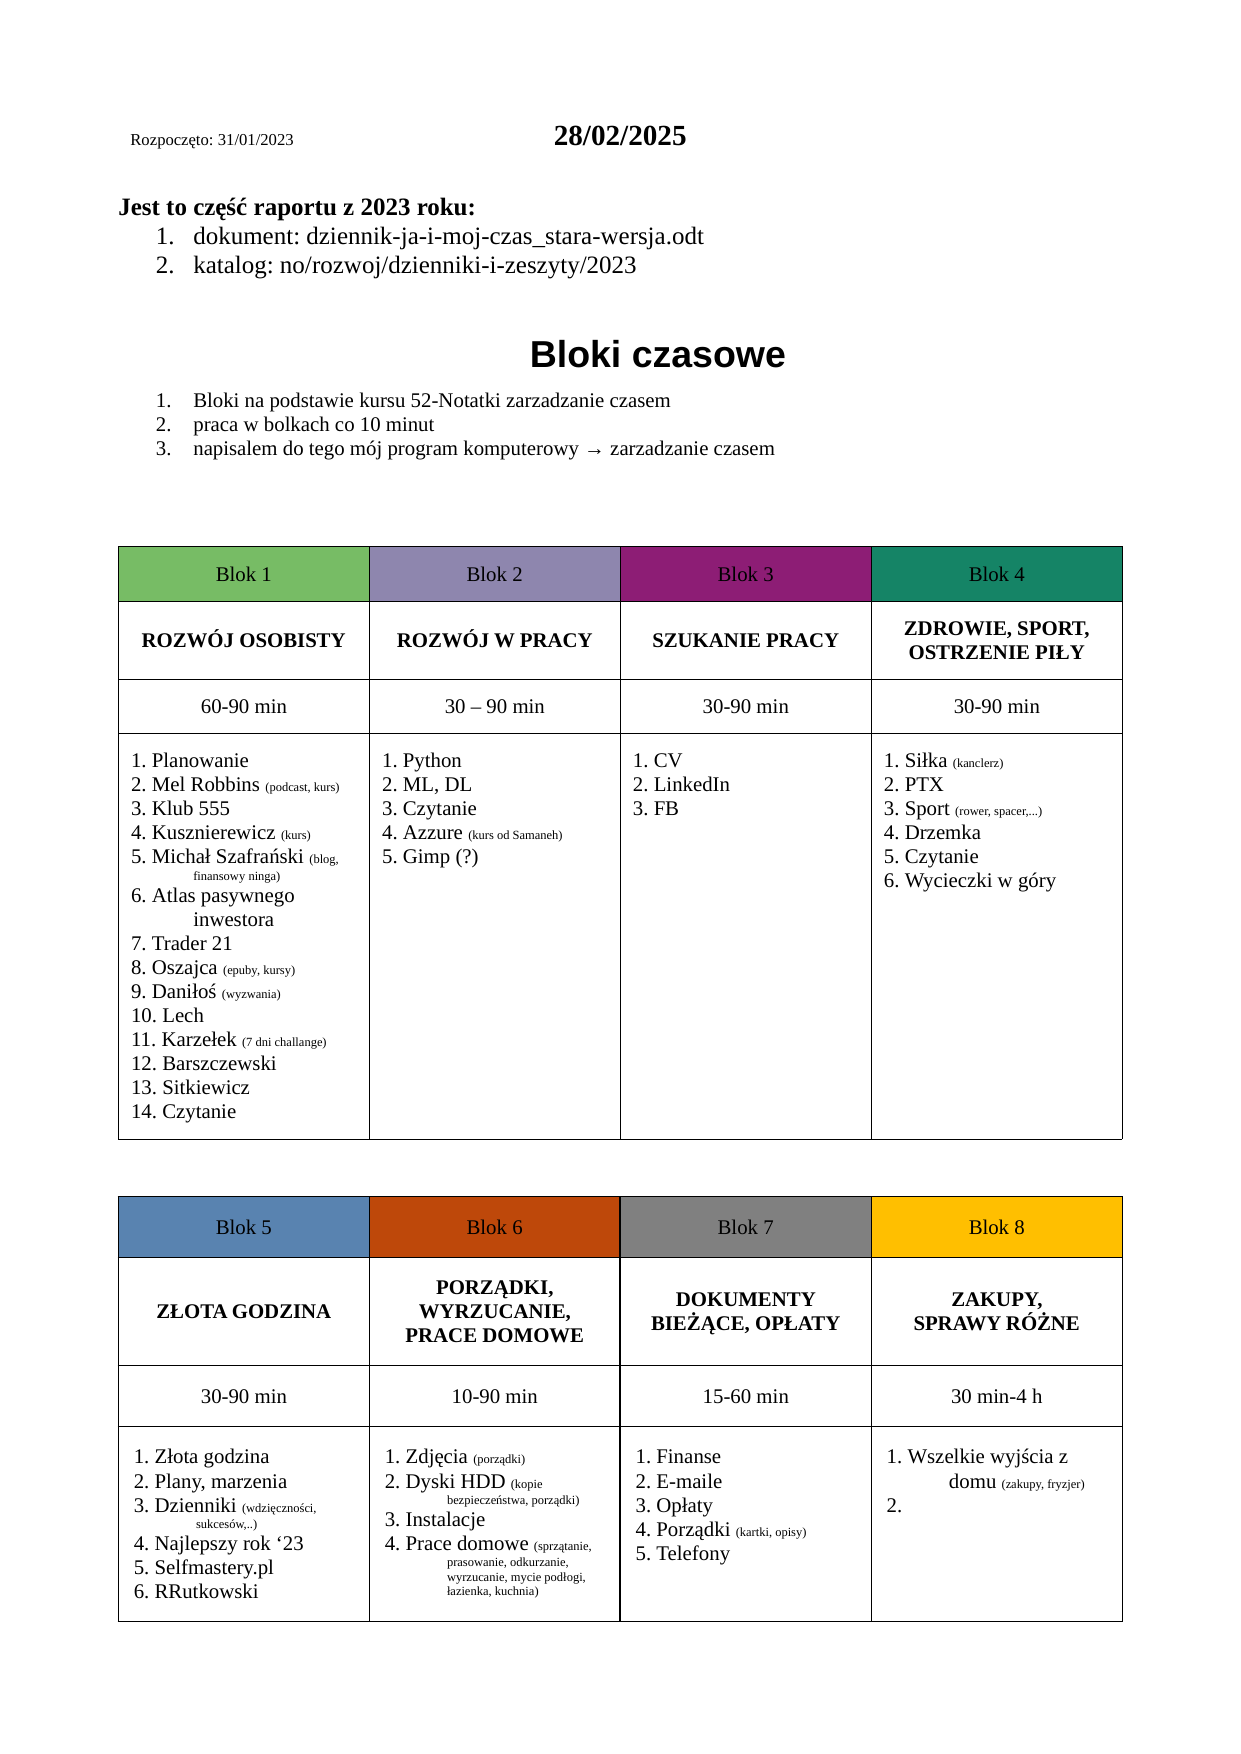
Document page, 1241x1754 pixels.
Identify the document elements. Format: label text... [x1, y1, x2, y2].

table_cell 30-90 min [621, 680, 871, 733]
table_header [787, 118, 1122, 164]
table_cell Python ML, DL Czytanie Azzure (kurs od Samaneh) Gimp (?) [370, 734, 620, 1138]
list Bloki na podstawie kursu 52-Notatki zarzadzanie czasem [156, 388, 1122, 412]
list napisalem do tego mój program komputerowy → zarzadzanie czasem [156, 436, 1122, 460]
subtitle Bloki czasowe [156, 332, 1122, 376]
table_header Blok 4 [872, 547, 1122, 601]
table_cell CV LinkedIn FB [621, 734, 871, 1138]
table_cell Siłka (kanclerz) PTX Sport (rower, spacer,...) Drzemka Czytanie Wycieczki w góry [872, 734, 1122, 1138]
list praca w bolkach co 10 minut [156, 412, 1122, 436]
table_cell 30-90 min [119, 1366, 369, 1426]
table_cell 15-60 min [621, 1366, 871, 1426]
table_header Rozpoczęto: 31/01/2023 [118, 118, 453, 164]
table_header Blok 7 [621, 1197, 871, 1257]
table_cell 30-90 min [872, 680, 1122, 733]
table_cell Planowanie Mel Robbins (podcast, kurs) Klub 555 Kusznierewicz (kurs) Michał Szafrański (blog, finansowy ninga) Atlas pasywnego inwestora Trader 21 Oszajca (epuby, kursy) Daniłoś (wyzwania) Lech Karzełek (7 dni challange) Barszczewski Sitkiewicz Czytanie [119, 734, 369, 1138]
table_header Blok 1 [119, 547, 369, 601]
list katalog: no/rozwoj/dzienniki-i-zeszyty/2023 [156, 250, 1122, 279]
table_cell 30 – 90 min [370, 680, 620, 733]
table_header Blok 6 [370, 1197, 619, 1257]
table_cell Złota godzina Plany, marzenia Dzienniki (wdzięczności, sukcesów,..) Najlepszy rok ‘23 Selfmastery.pl RRutkowski Planowanie Rozmowa ze sobą [119, 1427, 369, 1621]
list dokument: dziennik-ja-i-moj-czas_stara-wersja.odt [156, 221, 1122, 250]
table_header 28/02/2025 [453, 118, 787, 164]
text Jest to część raportu z 2023 roku: [118, 192, 1122, 221]
table_cell ZAKUPY, SPRAWY RÓŻNE [872, 1258, 1122, 1365]
table_header Blok 5 [119, 1197, 369, 1257]
table_cell ZDROWIE, SPORT, OSTRZENIE PIŁY [872, 602, 1122, 679]
table_cell Wszelkie wyjścia z domu (zakupy, fryzjer) [872, 1427, 1122, 1621]
table_header Blok 8 [872, 1197, 1122, 1257]
table_cell DOKUMENTY BIEŻĄCE, OPŁATY [621, 1258, 871, 1365]
table_header Blok 3 [621, 547, 871, 601]
table_cell ROZWÓJ OSOBISTY [119, 602, 369, 679]
table_cell 60-90 min [119, 680, 369, 733]
table_header Blok 2 [370, 547, 620, 601]
table_cell ROZWÓJ W PRACY [370, 602, 620, 679]
table_cell PORZĄDKI, WYRZUCANIE, PRACE DOMOWE [370, 1258, 619, 1365]
table_cell ZŁOTA GODZINA [119, 1258, 369, 1365]
table_cell Finanse E-maile Opłaty Porządki (kartki, opisy) Telefony [621, 1427, 871, 1621]
table_cell 30 min-4 h [872, 1366, 1122, 1426]
table_cell 10-90 min [370, 1366, 619, 1426]
table_cell SZUKANIE PRACY [621, 602, 871, 679]
table_cell Zdjęcia (porządki) Dyski HDD (kopie bezpieczeństwa, porządki) Instalacje Prace domowe (sprzątanie, prasowanie, odkurzanie, wyrzucanie, mycie podłogi, łazienka, kuchnia) [370, 1427, 619, 1621]
